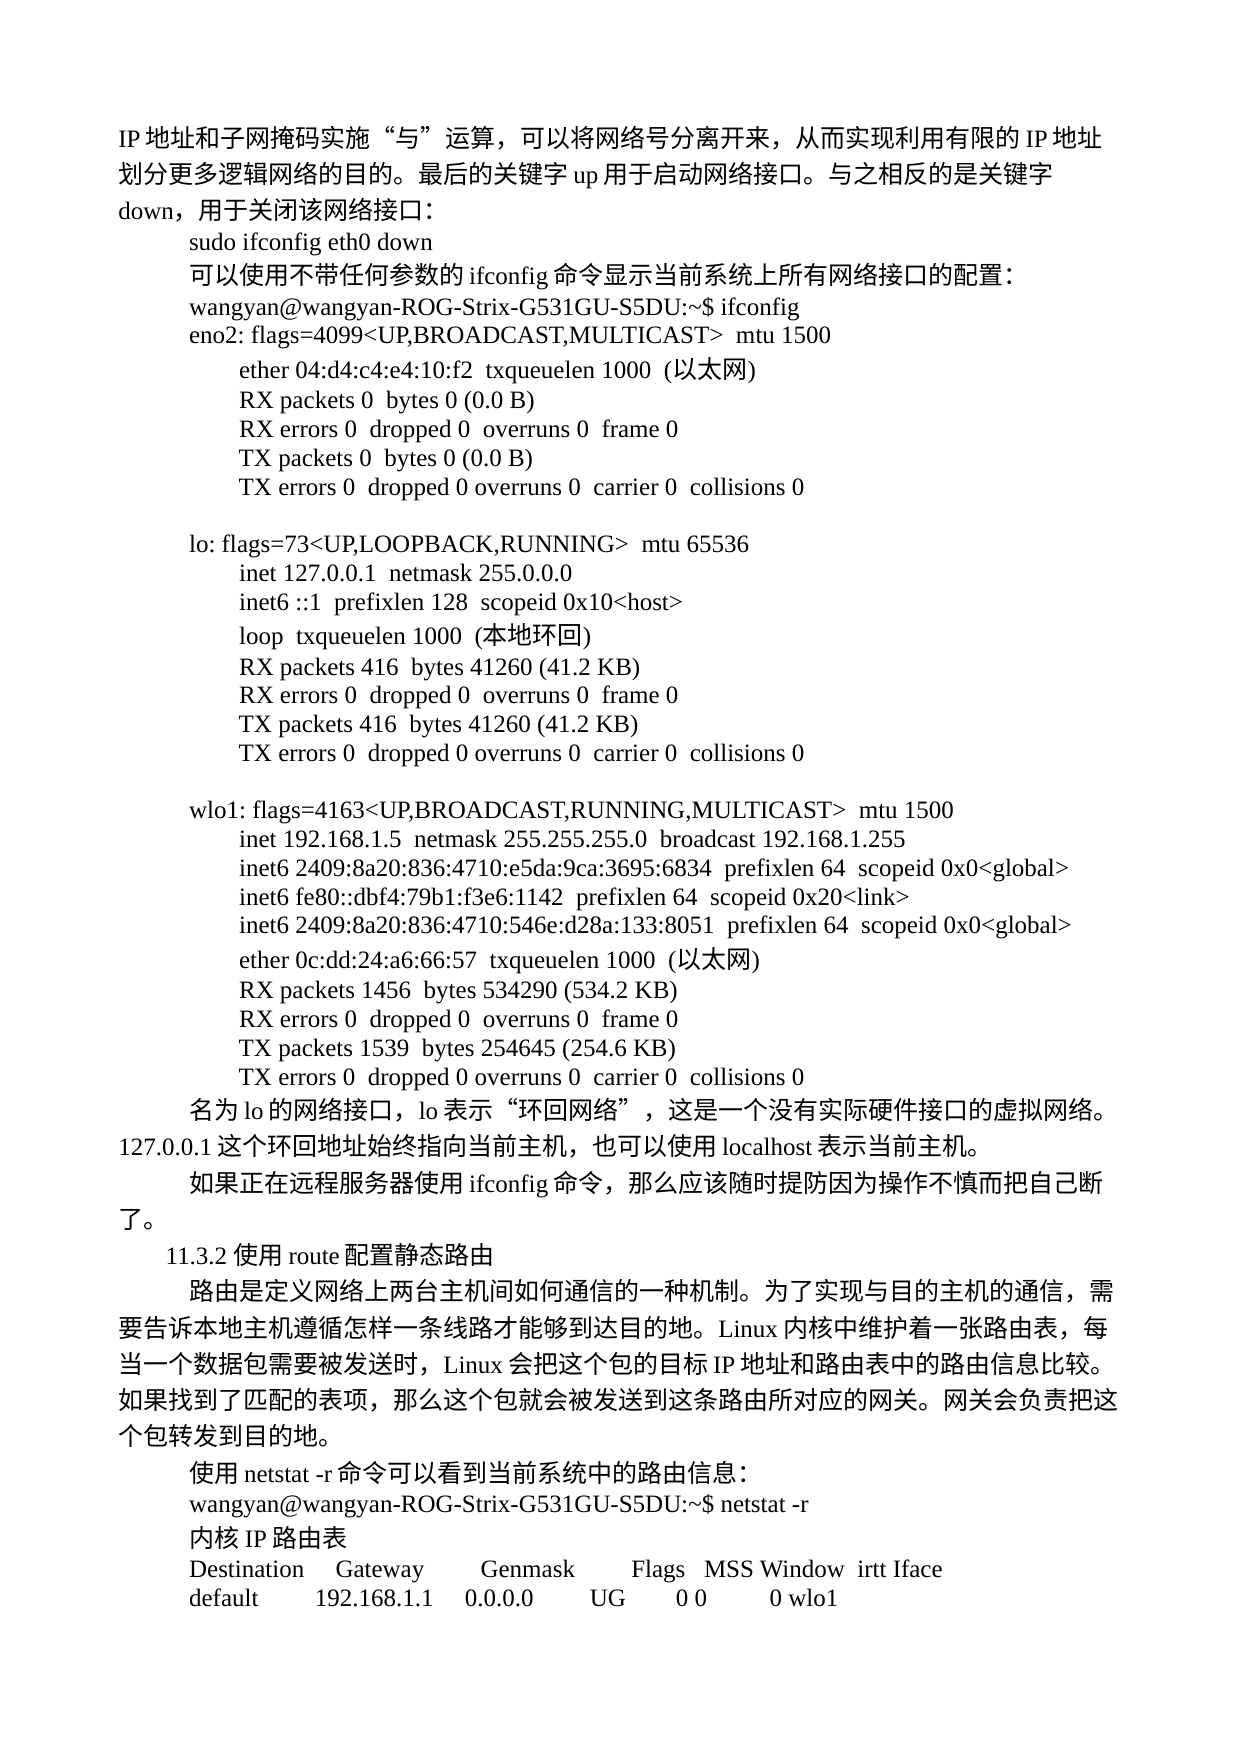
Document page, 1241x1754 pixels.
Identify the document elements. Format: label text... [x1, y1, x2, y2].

text IP地址和子网掩码实施“与”运算，可以将网络号分离开来，从而实现利用有限的IP地址划分更多逻辑网络的目的。最后的关键字up用于启动网络接口。与之相反的是关键字down，用于关闭该网络接口： [118, 118, 1122, 227]
text RX errors 0 dropped 0 overruns 0 frame 0 [118, 414, 1122, 443]
text RX packets 416 bytes 41260 (41.2 KB) [118, 652, 1122, 681]
text RX errors 0 dropped 0 overruns 0 frame 0 [118, 681, 1122, 709]
text inet6 ::1 prefixlen 128 scopeid 0x10<host> [118, 587, 1122, 616]
text wangyan@wangyan-ROG-Strix-G531GU-S5DU:~$ netstat -r [118, 1489, 1122, 1518]
text 11.3.2 使用route配置静态路由 [118, 1236, 1122, 1272]
text eno2: flags=4099<UP,BROADCAST,MULTICAST> mtu 1500 [118, 321, 1122, 349]
text 内核 IP 路由表 [118, 1518, 1122, 1554]
text RX errors 0 dropped 0 overruns 0 frame 0 [118, 1004, 1122, 1033]
text Destination Gateway Genmask Flags MSS Window irtt Iface [118, 1554, 1122, 1583]
text sudo ifconfig eth0 down [118, 227, 1122, 256]
text 使用netstat -r命令可以看到当前系统中的路由信息： [118, 1453, 1122, 1489]
text 可以使用不带任何参数的ifconfig命令显示当前系统上所有网络接口的配置： [118, 256, 1122, 292]
text TX packets 416 bytes 41260 (41.2 KB) [118, 709, 1122, 738]
text RX packets 1456 bytes 534290 (534.2 KB) [118, 976, 1122, 1004]
text TX errors 0 dropped 0 overruns 0 carrier 0 collisions 0 [118, 472, 1122, 501]
text RX packets 0 bytes 0 (0.0 B) [118, 386, 1122, 414]
text TX packets 0 bytes 0 (0.0 B) [118, 443, 1122, 472]
text inet6 2409:8a20:836:4710:e5da:9ca:3695:6834 prefixlen 64 scopeid 0x0<global> [118, 853, 1122, 882]
text lo: flags=73<UP,LOOPBACK,RUNNING> mtu 65536 [118, 529, 1122, 558]
text 路由是定义网络上两台主机间如何通信的一种机制。为了实现与目的主机的通信，需要告诉本地主机遵循怎样一条线路才能够到达目的地。Linux内核中维护着一张路由表，每当一个数据包需要被发送时，Linux会把这个包的目标IP地址和路由表中的路由信息比较。如果找到了匹配的表项，那么这个包就会被发送到这条路由所对应的网关。网关会负责把这个包转发到目的地。 [118, 1272, 1122, 1453]
text 如果正在远程服务器使用ifconfig命令，那么应该随时提防因为操作不慎而把自己断了。 [118, 1163, 1122, 1236]
text inet 192.168.1.5 netmask 255.255.255.0 broadcast 192.168.1.255 [118, 824, 1122, 853]
text loop txqueuelen 1000 (本地环回) [118, 616, 1122, 652]
text TX errors 0 dropped 0 overruns 0 carrier 0 collisions 0 [118, 1062, 1122, 1091]
text inet 127.0.0.1 netmask 255.0.0.0 [118, 558, 1122, 587]
text inet6 2409:8a20:836:4710:546e:d28a:133:8051 prefixlen 64 scopeid 0x0<global> [118, 911, 1122, 939]
text inet6 fe80::dbf4:79b1:f3e6:1142 prefixlen 64 scopeid 0x20<link> [118, 882, 1122, 911]
text default 192.168.1.1 0.0.0.0 UG 0 0 0 wlo1 [118, 1583, 1122, 1612]
text wlo1: flags=4163<UP,BROADCAST,RUNNING,MULTICAST> mtu 1500 [118, 796, 1122, 824]
text TX packets 1539 bytes 254645 (254.6 KB) [118, 1033, 1122, 1062]
text ether 04:d4:c4:e4:10:f2 txqueuelen 1000 (以太网) [118, 349, 1122, 386]
text 名为lo的网络接口，lo表示“环回网络”，这是一个没有实际硬件接口的虚拟网络。127.0.0.1这个环回地址始终指向当前主机，也可以使用localhost表示当前主机。 [118, 1091, 1122, 1163]
text ether 0c:dd:24:a6:66:57 txqueuelen 1000 (以太网) [118, 939, 1122, 976]
text wangyan@wangyan-ROG-Strix-G531GU-S5DU:~$ ifconfig [118, 292, 1122, 321]
text TX errors 0 dropped 0 overruns 0 carrier 0 collisions 0 [118, 738, 1122, 767]
